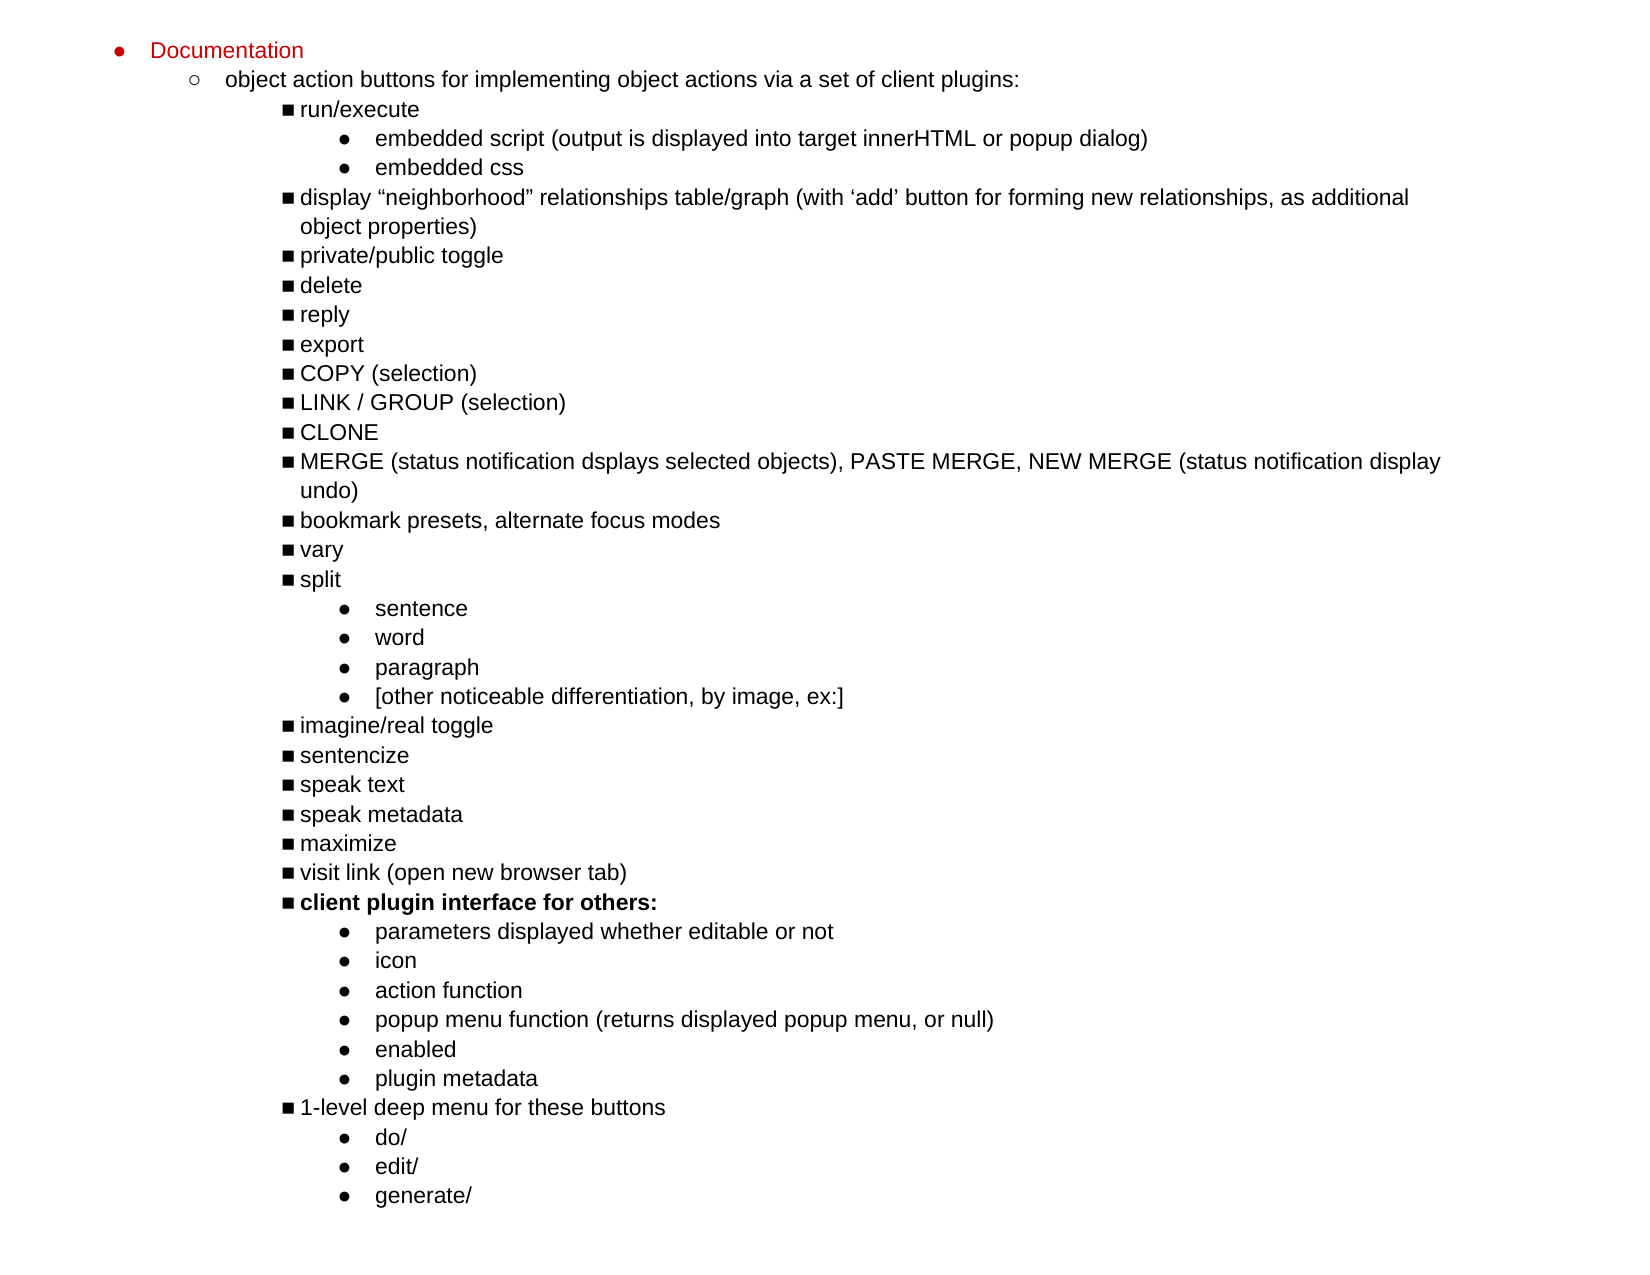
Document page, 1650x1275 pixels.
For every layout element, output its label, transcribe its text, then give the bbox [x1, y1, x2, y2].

list parameters displayed whether editable or not [337, 919, 1462, 944]
list generate/ [337, 1183, 1462, 1209]
list delete [281, 272, 1462, 298]
list display “neighborhood” relationships table/graph (with ‘add’ button for forming new relationships, as additional object properties) [281, 184, 1462, 239]
list 1-level deep menu for these buttons [281, 1095, 1462, 1121]
list enabled [337, 1036, 1462, 1062]
list run/execute [281, 96, 1462, 122]
list sentencize [281, 742, 1462, 768]
list COPY (selection) [281, 361, 1462, 386]
list reply [281, 302, 1462, 327]
list sentence [337, 596, 1462, 621]
list vary [281, 537, 1462, 562]
list Documentation [112, 37, 1462, 63]
list CLONE [281, 419, 1462, 445]
list maximize [281, 831, 1462, 856]
list icon [337, 948, 1462, 974]
list LINK / GROUP (selection) [281, 390, 1462, 416]
list word [337, 625, 1462, 651]
list [other noticeable differentiation, by image, ex:] [337, 684, 1462, 709]
list bookmark presets, alternate focus modes [281, 507, 1462, 533]
list paragraph [337, 654, 1462, 680]
list private/public toggle [281, 243, 1462, 269]
list split [281, 566, 1462, 592]
list client plugin interface for others: [281, 889, 1462, 915]
list action function [337, 977, 1462, 1003]
list MERGE (status notification dsplays selected objects), PASTE MERGE, NEW MERGE (status notification display undo) [281, 449, 1462, 504]
list embedded script (output is displayed into target innerHTML or popup dialog) [337, 126, 1462, 151]
list embedded css [337, 155, 1462, 181]
list speak metadata [281, 801, 1462, 827]
list plugin metadata [337, 1066, 1462, 1091]
list edit/ [337, 1154, 1462, 1179]
list do/ [337, 1124, 1462, 1150]
list popup menu function (returns displayed popup menu, or null) [337, 1007, 1462, 1032]
list speak text [281, 772, 1462, 797]
list export [281, 331, 1462, 357]
list imagine/real toggle [281, 713, 1462, 739]
list object action buttons for implementing object actions via a set of client plugins: [187, 67, 1462, 92]
list visit link (open new browser tab) [281, 860, 1462, 886]
